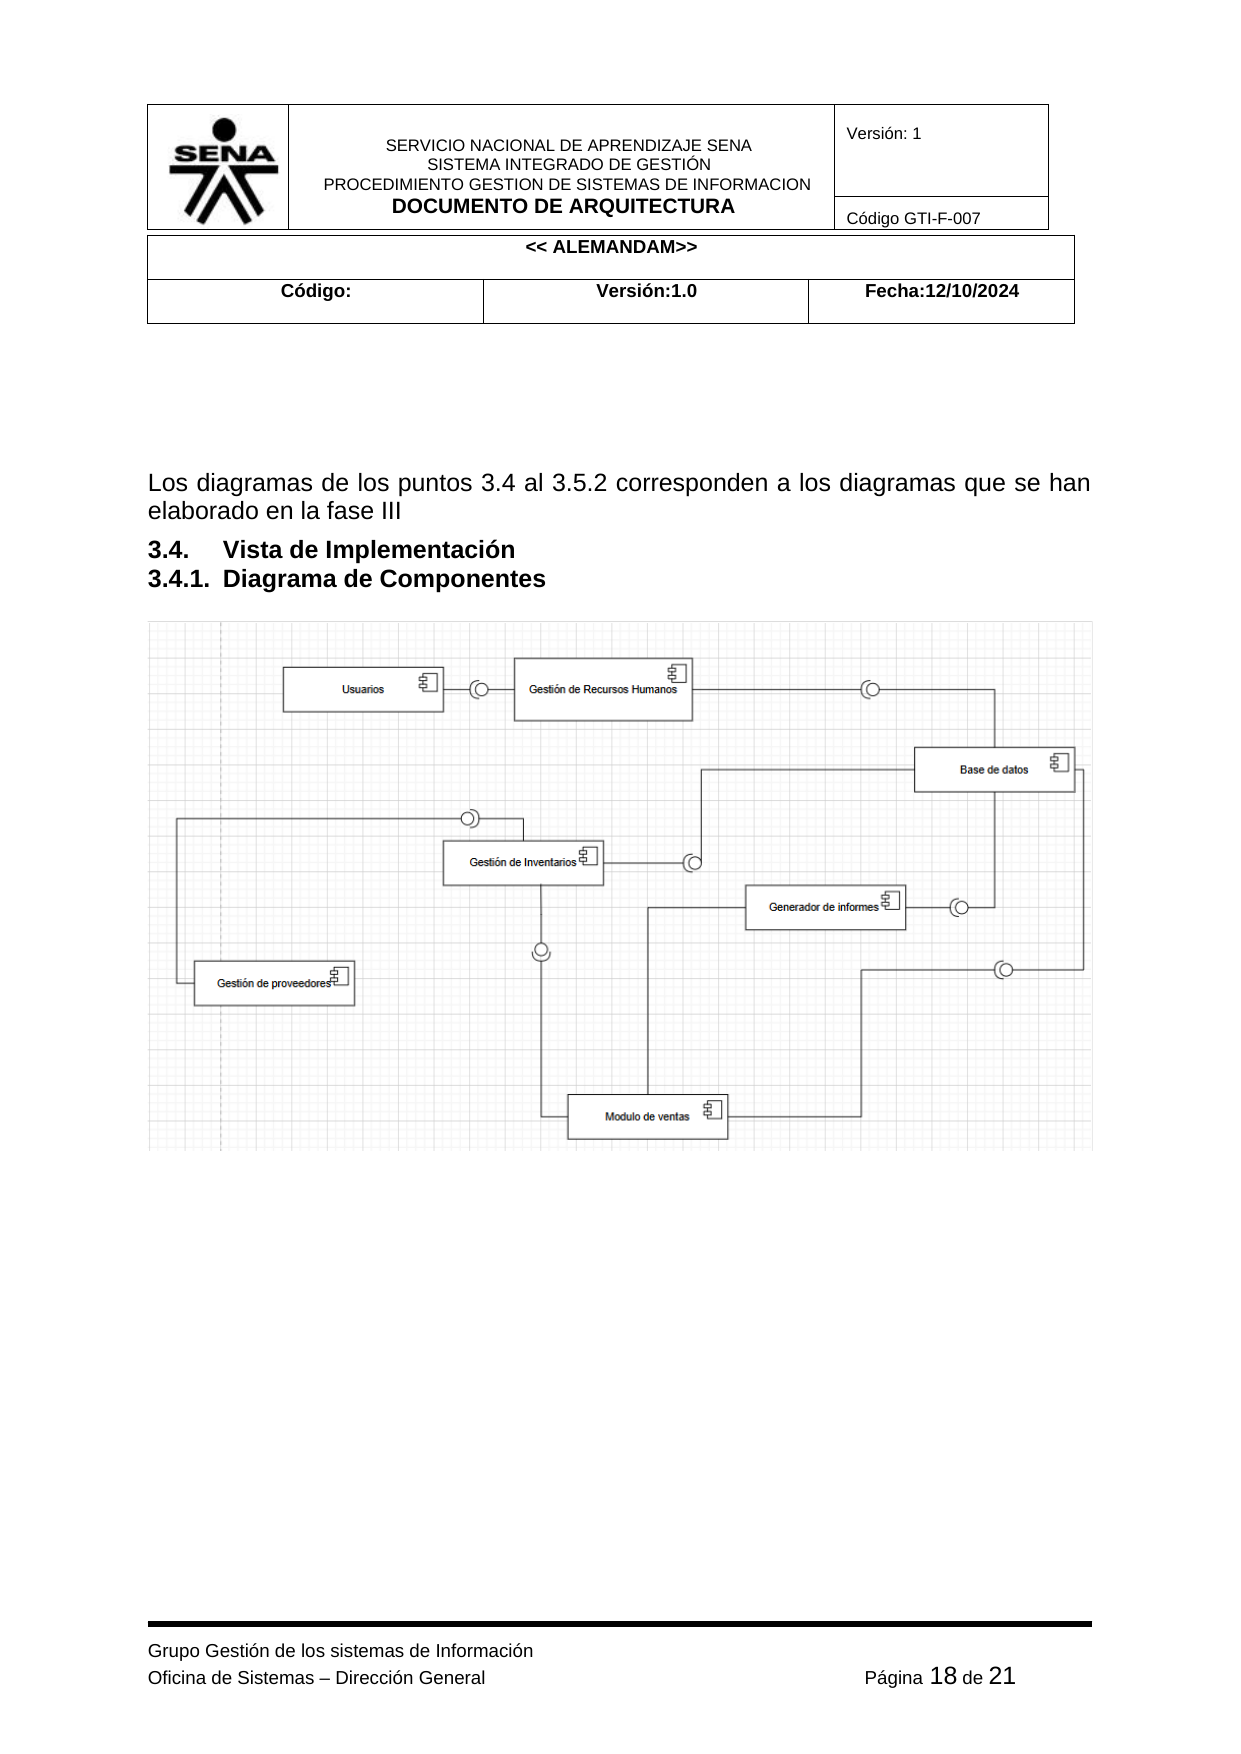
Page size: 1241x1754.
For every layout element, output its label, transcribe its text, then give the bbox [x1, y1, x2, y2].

subtitle Vista de Implementación [148, 536, 1092, 564]
text Los diagramas de los puntos 3.4 al 3.5.2 corresponden a los diagramas que se han elaborado en la fase III [148, 468, 1092, 525]
picture [147, 621, 1093, 1151]
subtitle Diagrama de Componentes [148, 564, 1092, 593]
picture [167, 114, 281, 229]
